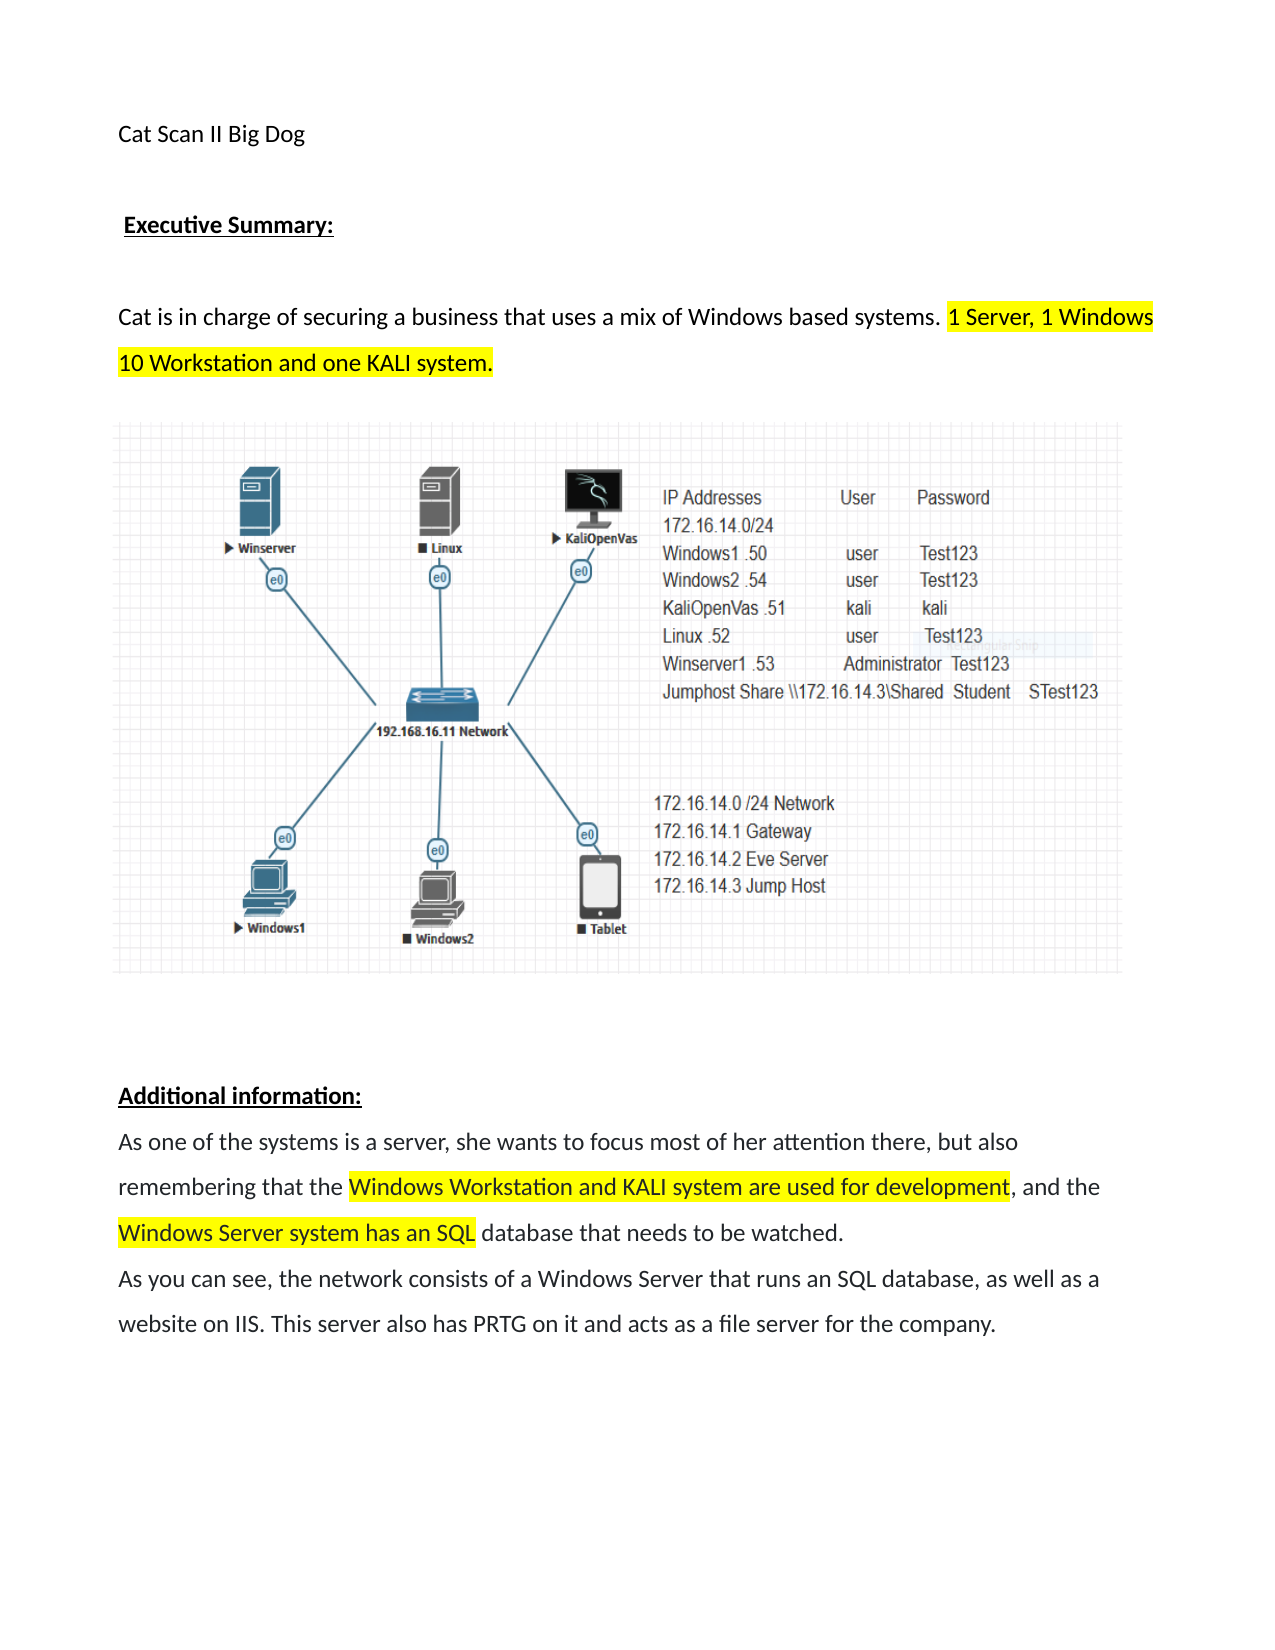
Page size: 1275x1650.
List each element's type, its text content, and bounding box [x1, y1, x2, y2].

picture [112, 422, 1123, 974]
text Additional information: [118, 1080, 1157, 1111]
text As you can see, the network consists of a Windows Server that runs an SQL database, as well as a website on IIS. This server also has PRTG on it and acts as a file server for the company. [118, 1263, 1157, 1339]
text Executive Summary: [118, 209, 1157, 240]
text Cat Scan II Big Dog [118, 118, 1157, 149]
text Cat is in charge of securing a business that uses a mix of Windows based systems. 1 Server, 1 Windows 10 Workstation and one KALI system. [118, 301, 1157, 377]
text As one of the systems is a server, she wants to focus most of her attention there, but also remembering that the Windows Workstation and KALI system are used for development, and the Windows Server system has an SQL database that needs to be watched. [118, 1126, 1157, 1248]
